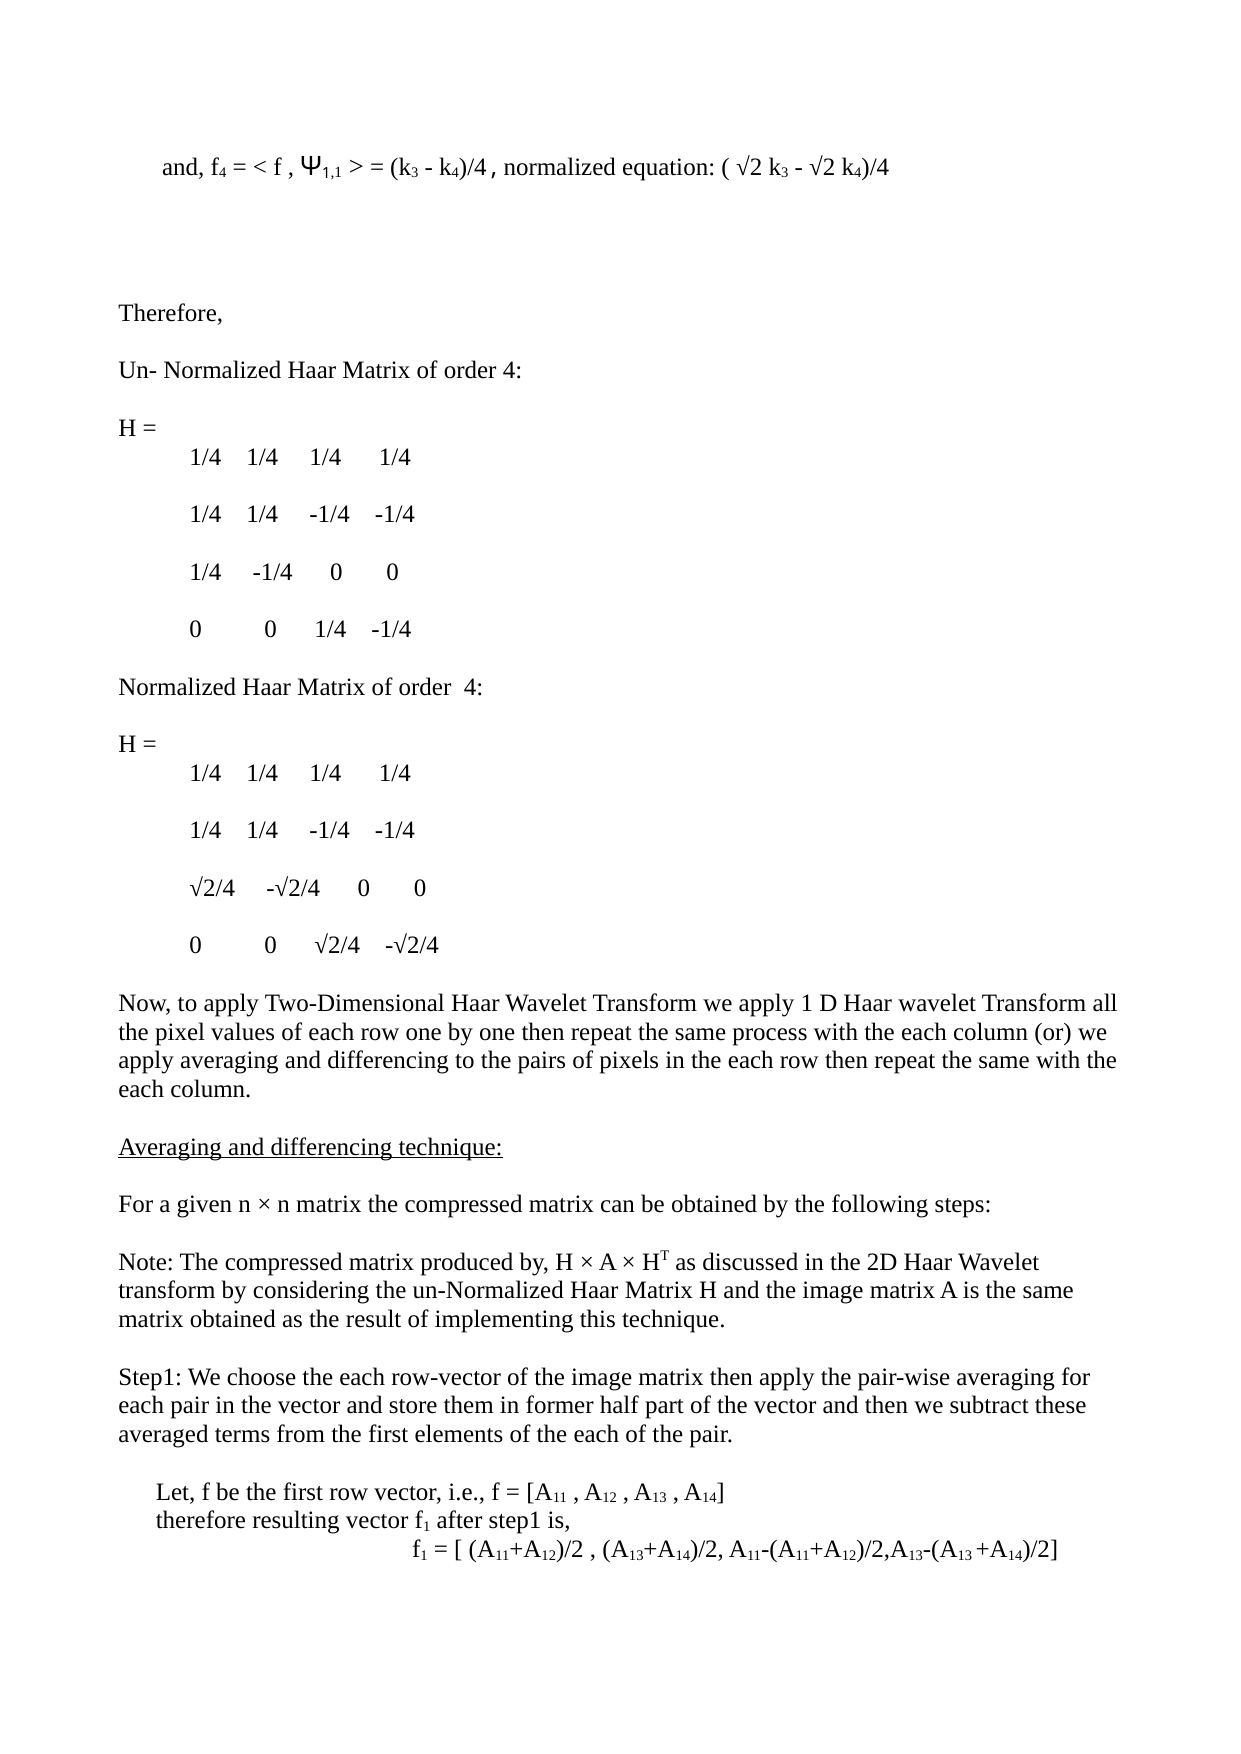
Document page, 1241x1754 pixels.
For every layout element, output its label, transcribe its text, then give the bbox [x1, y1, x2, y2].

text therefore resulting vector f1 after step1 is, [118, 1506, 1122, 1534]
text Un- Normalized Haar Matrix of order 4: [118, 356, 1122, 384]
table_header 1/4 1/4 1/4 1/4 1/4 1/4 -1/4 -1/4 1/4 -1/4 0 0 0 0 1/4 -1/4 [183, 442, 437, 643]
text Step1: We choose the each row-vector of the image matrix then apply the pair-wise averaging for each pair in the vector and store them in former half part of the vector and then we subtract these averaged terms from the first elements of the each of the pair. [118, 1362, 1122, 1448]
table_header 1/4 1/4 1/4 1/4 1/4 1/4 -1/4 -1/4 √2/4 -√2/4 0 0 0 0 √2/4 -√2/4 [183, 758, 448, 959]
text f1 = [ (A11+A12)/2 , (A13+A14)/2, A11-(A11+A12)/2,A13-(A13 +A14)/2] [118, 1534, 1122, 1563]
text and, f4 = < f , Ψ1,1 > = (k3 - k4)/4 , normalized equation: ( √2 k3 - √2 k4)/4 [118, 147, 1122, 183]
text For a given n × n matrix the compressed matrix can be obtained by the following steps: [118, 1189, 1122, 1218]
text Averaging and differencing technique: [118, 1132, 1122, 1161]
text H = [118, 413, 1122, 442]
text H = [118, 729, 1122, 758]
text Note: The compressed matrix produced by, H × A × HT as discussed in the 2D Haar Wavelet transform by considering the un-Normalized Haar Matrix H and the image matrix A is the same matrix obtained as the result of implementing this technique. [118, 1247, 1122, 1333]
text Normalized Haar Matrix of order 4: [118, 672, 1122, 701]
text Let, f be the first row vector, i.e., f = [A11 , A12 , A13 , A14] [118, 1477, 1122, 1506]
text Now, to apply Two-Dimensional Haar Wavelet Transform we apply 1 D Haar wavelet Transform all the pixel values of each row one by one then repeat the same process with the each column (or) we apply averaging and differencing to the pairs of pixels in the each row then repeat the same with the each column. [118, 988, 1122, 1103]
text Therefore, [118, 298, 1122, 327]
